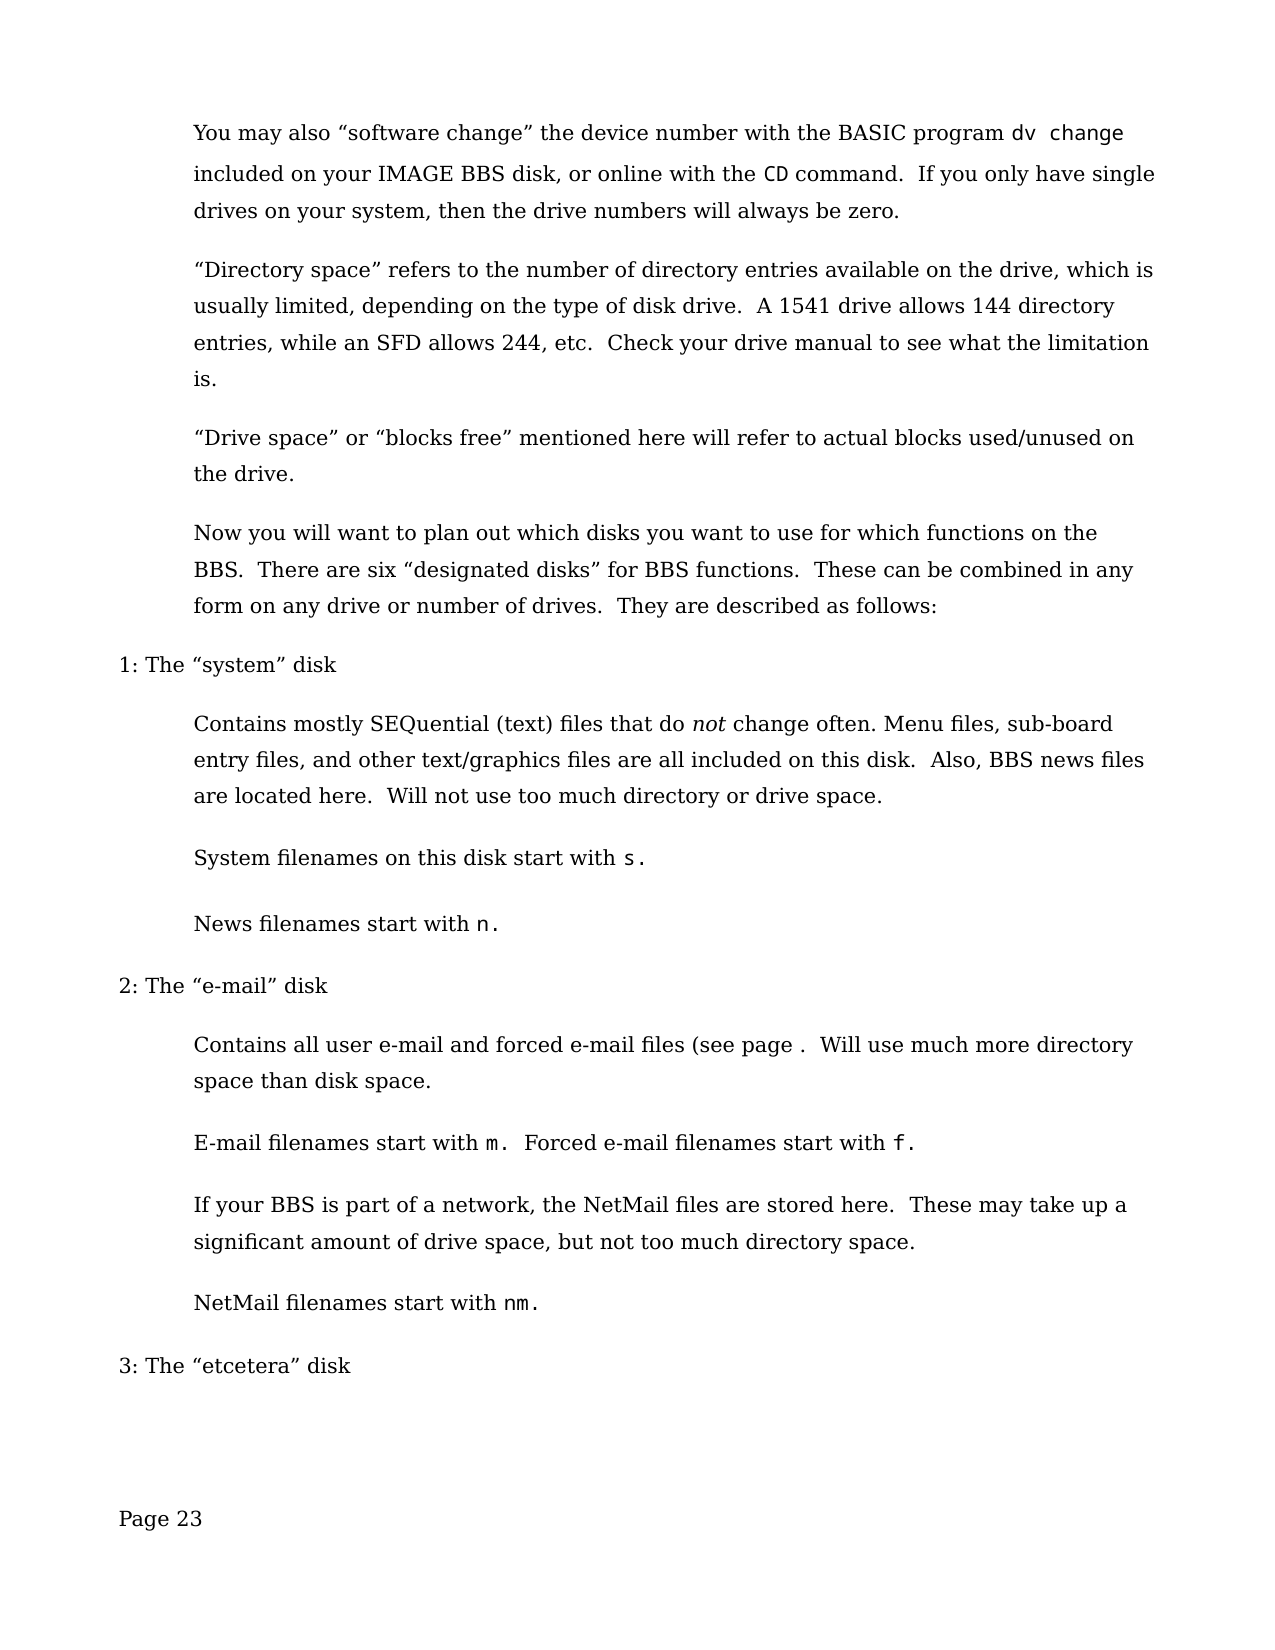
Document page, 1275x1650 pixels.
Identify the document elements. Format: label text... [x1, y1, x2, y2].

text 3: The “etcetera” disk [118, 1354, 1157, 1378]
subtitle E-mail filenames start with m. Forced e-mail filenames start with f. [193, 1128, 1157, 1157]
subtitle System filenames on this disk start with s. [635, 843, 1157, 872]
subtitle NetMail filenames start with nm. [193, 1288, 1157, 1317]
text You may also “software change” the device number with the BASIC program dv change included on your IMAGE BBS disk, or online with the CD command. If you only have single drives on your system, then the drive numbers will always be zero. [193, 118, 1157, 224]
text Now you will want to plan out which disks you want to use for which functions on the BBS. There are six “designated disks” for BBS functions. These can be combined in any form on any drive or number of drives. They are described as follows: [193, 521, 1157, 618]
text Contains mostly SEQuential (text) files that do not change often. Menu files, sub-board entry files, and other text/graphics files are all included on this disk. Also, BBS news files are located here. Will not use too much directory or drive space. [193, 712, 1157, 809]
text 1: The “system” disk [118, 653, 1157, 677]
text “Directory space” refers to the number of directory entries available on the drive, which is usually limited, depending on the type of disk drive. A 1541 drive allows 144 directory entries, while an SFD allows 244, etc. Check your drive manual to see what the limitation is. [193, 258, 1157, 392]
subtitle News filenames start with n. [489, 909, 1157, 937]
subtitle News filenames start with n. [193, 909, 476, 937]
subtitle System filenames on this disk start with s. [193, 843, 623, 872]
subtitle “Drive space” or “blocks free” mentioned here will refer to actual blocks used/unused on the drive. [193, 426, 1157, 487]
text 2: The “e-mail” disk [118, 974, 1157, 998]
text If your BBS is part of a network, the NetMail files are stored here. These may take up a significant amount of drive space, but not too much directory space. [193, 1193, 1157, 1254]
subtitle Contains all user e-mail and forced e-mail files (see page . Will use much more directory space than disk space. [193, 1033, 1157, 1093]
